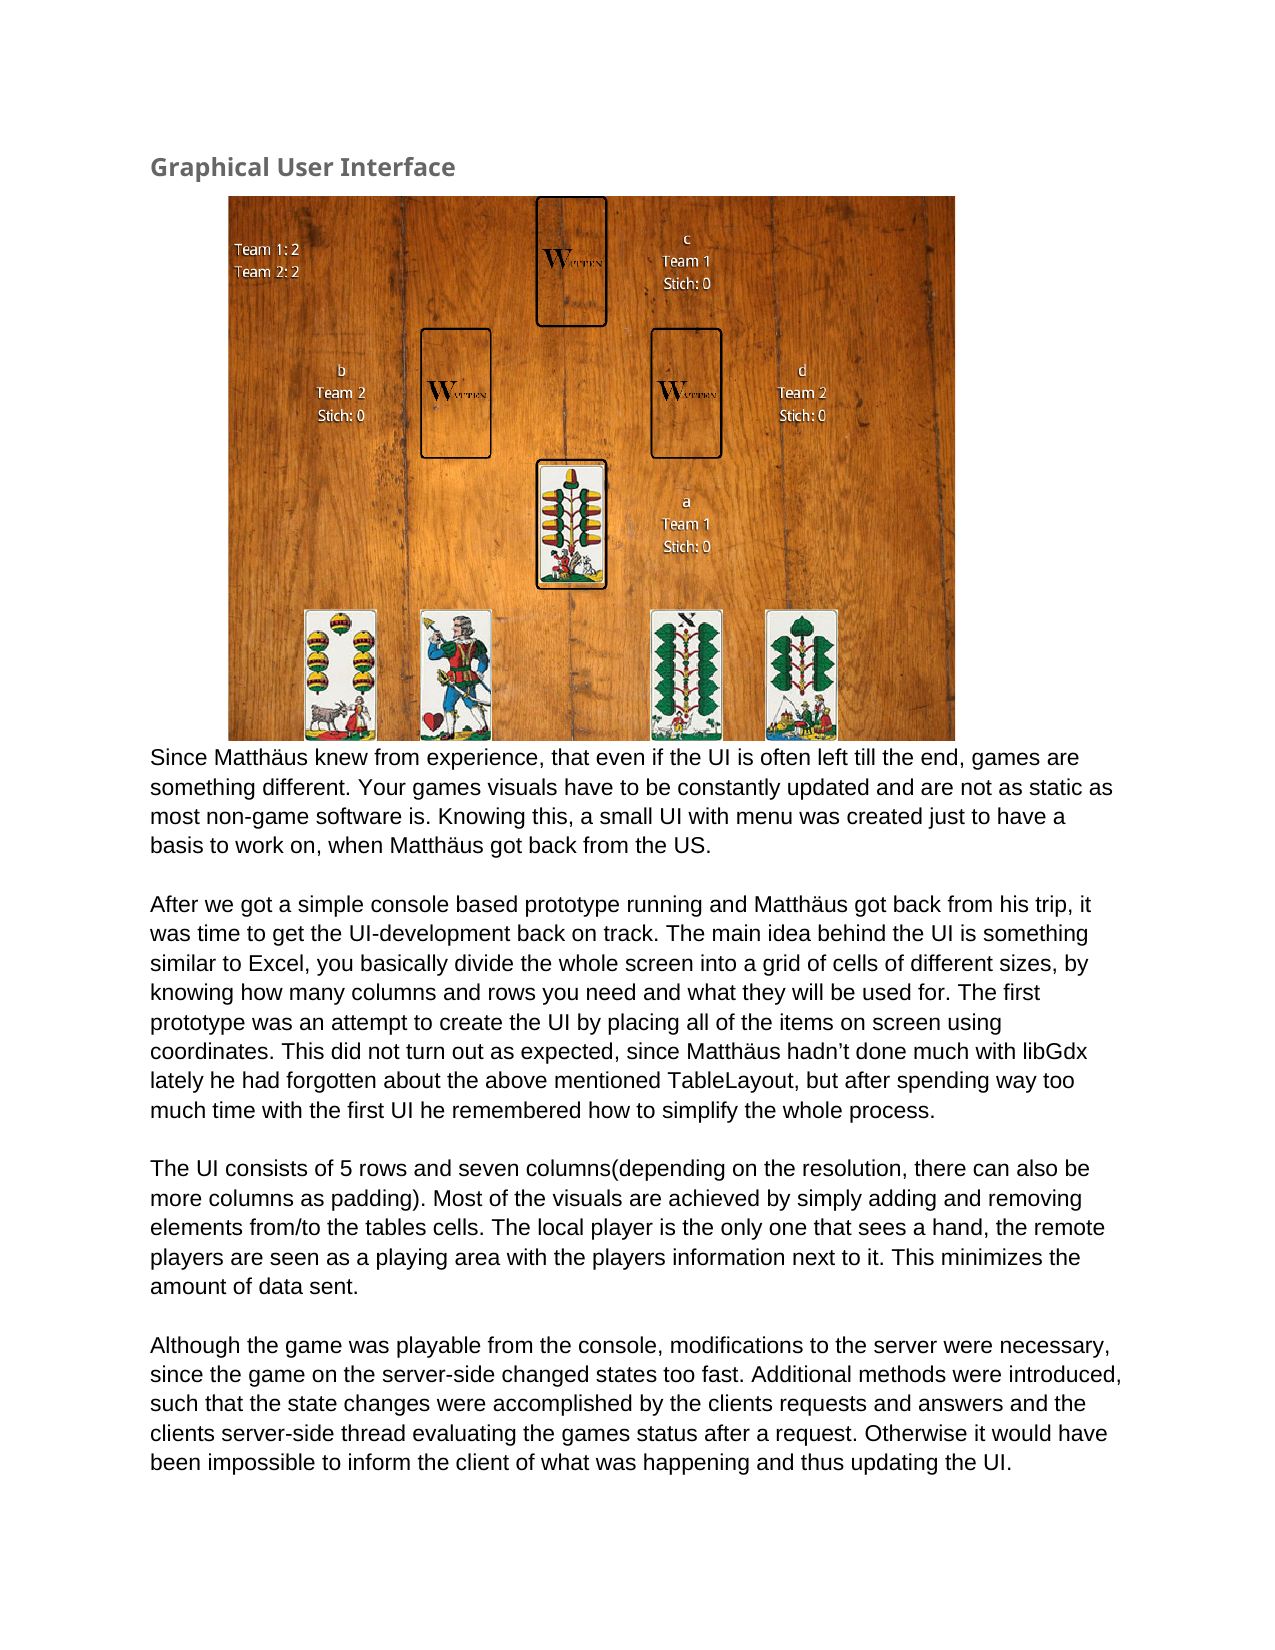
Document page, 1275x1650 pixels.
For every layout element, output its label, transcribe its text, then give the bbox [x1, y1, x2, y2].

text After we got a simple console based prototype running and Matthäus got back from his trip, it was time to get the UI-development back on track. The main idea behind the UI is something similar to Excel, you basically divide the whole screen into a grid of cells of different sizes, by knowing how many columns and rows you need and what they will be used for. The first prototype was an attempt to create the UI by placing all of the items on screen using coordinates. This did not turn out as expected, since Matthäus hadn’t done much with libGdx lately he had forgotten about the above mentioned TableLayout, but after spending way too much time with the first UI he remembered how to simplify the whole process. [150, 892, 1125, 1123]
text The UI consists of 5 rows and seven columns(depending on the resolution, there can also be more columns as padding). Most of the visuals are achieved by simply adding and removing elements from/to the tables cells. The local player is the only one that sees a hand, the remote players are seen as a playing area with the players information next to it. This minimizes the amount of data sent. [150, 1156, 1125, 1299]
text Although the game was playable from the console, modifications to the server were necessary, since the game on the server-side changed states too fast. Additional methods were introduced, such that the state changes were accomplished by the clients requests and answers and the clients server-side thread evaluating the games status after a request. Otherwise it would have been impossible to inform the client of what was happening and thus updating the UI. [150, 1332, 1125, 1475]
text Since Matthäus knew from experience, that even if the UI is often left till the end, games are something different. Your games visuals have to be constantly updated and are not as static as most non-game software is. Knowing this, a small UI with menu was created just to have a basis to work on, when Matthäus got back from the US. [150, 189, 1125, 858]
subtitle Graphical User Interface [150, 150, 1125, 184]
picture [228, 196, 956, 741]
